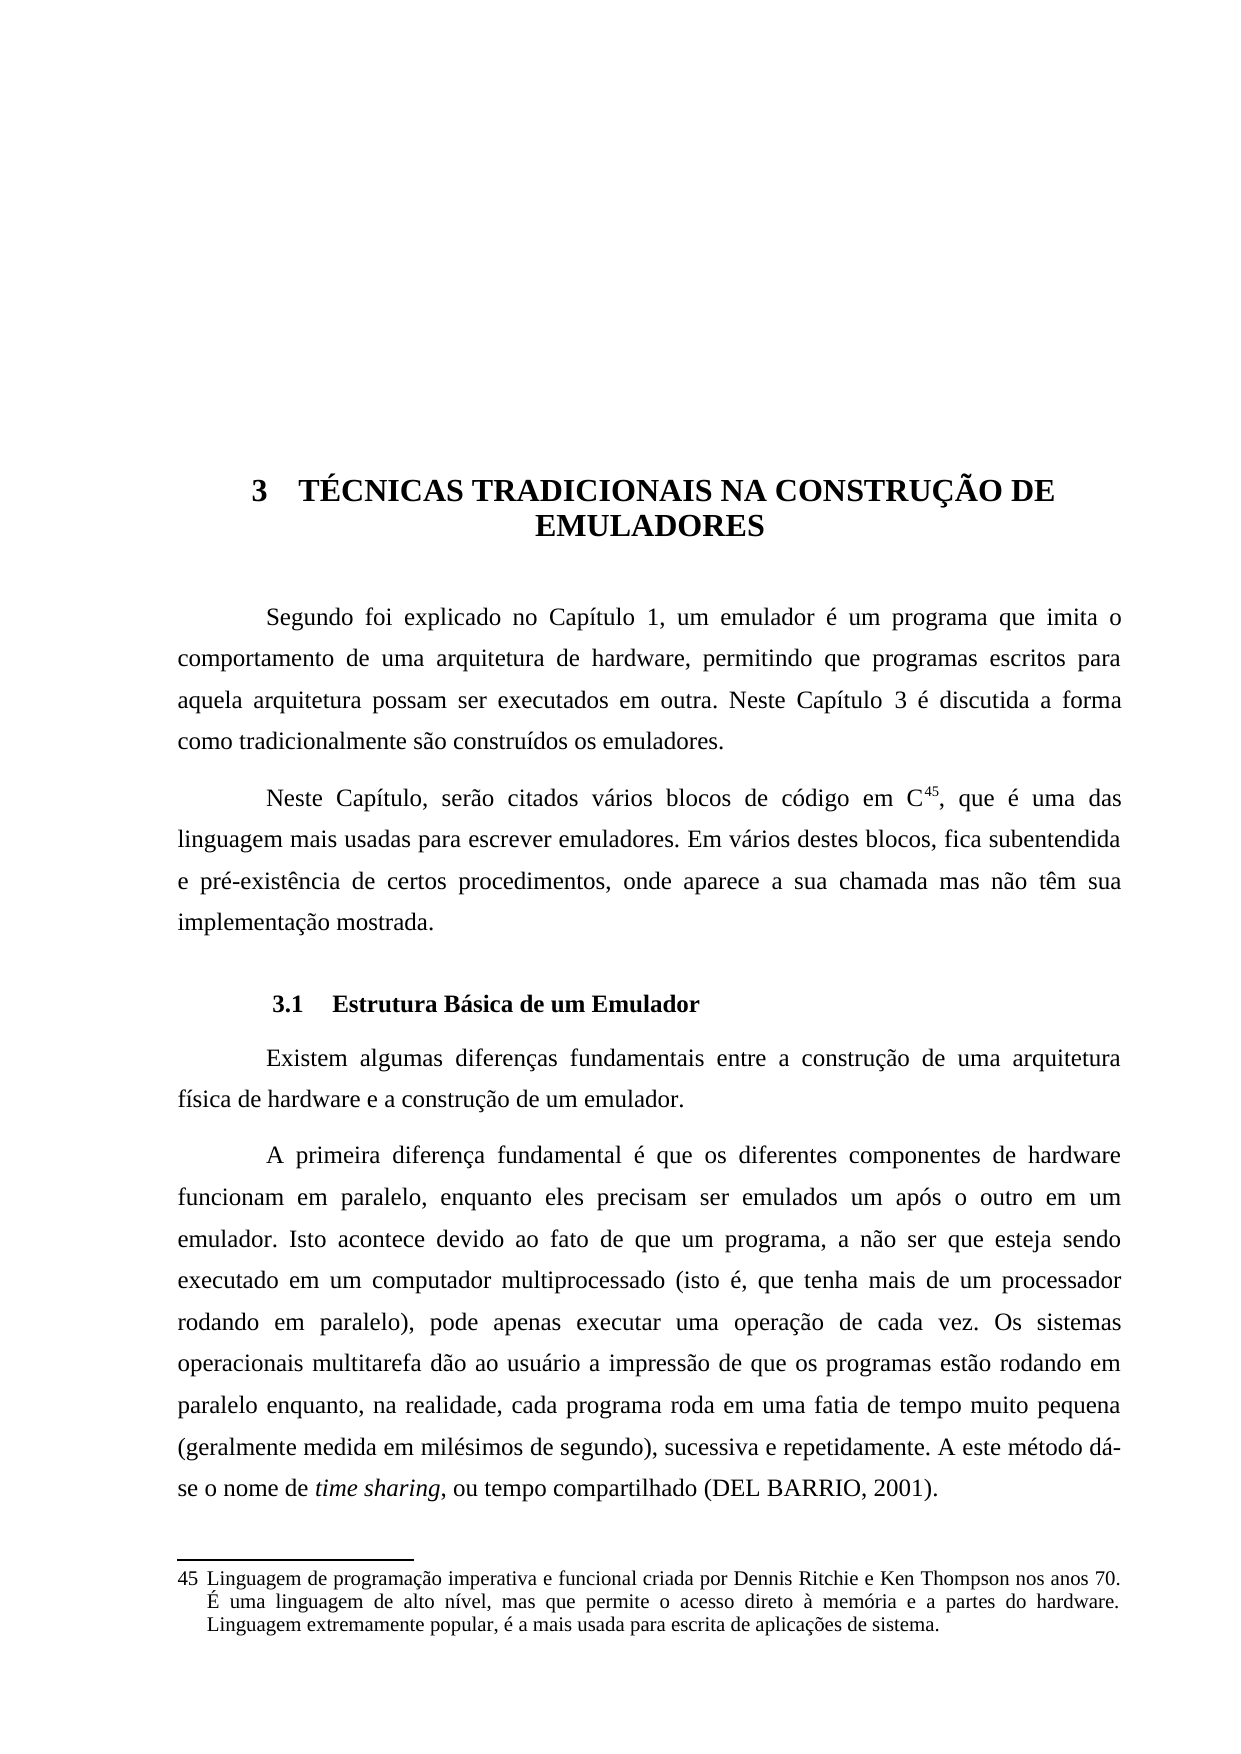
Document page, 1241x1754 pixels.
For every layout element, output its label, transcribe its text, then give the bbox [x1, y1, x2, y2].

text Neste Capítulo, serão citados vários blocos de código em C, que é uma das linguagem mais usadas para escrever emuladores. Em vários destes blocos, fica subentendida e pré-existência de certos procedimentos, onde aparece a sua chamada mas não têm sua implementação mostrada. [177, 784, 1122, 936]
subtitle Estrutura Básica de um Emulador [177, 990, 1122, 1017]
text A primeira diferença fundamental é que os diferentes componentes de hardware funcionam em paralelo, enquanto eles precisam ser emulados um após o outro em um emulador. Isto acontece devido ao fato de que um programa, a não ser que esteja sendo executado em um computador multiprocessado (isto é, que tenha mais de um processador rodando em paralelo), pode apenas executar uma operação de cada vez. Os sistemas operacionais multitarefa dão ao usuário a impressão de que os programas estão rodando em paralelo enquanto, na realidade, cada programa roda em uma fatia de tempo muito pequena (geralmente medida em milésimos de segundo), sucessiva e repetidamente. A este método dá-se o nome de time sharing, ou tempo compartilhado (DEL BARRIO, 2001). [177, 1142, 1122, 1502]
text Linguagem de programação imperativa e funcional criada por Dennis Ritchie e Ken Thompson nos anos 70. É uma linguagem de alto nível, mas que permite o acesso direto à memória e a partes do hardware. Linguagem extremamente popular, é a mais usada para escrita de aplicações de sistema. [177, 1566, 1122, 1636]
text Segundo foi explicado no Capítulo 1, um emulador é um programa que imita o comportamento de uma arquitetura de hardware, permitindo que programas escritos para aquela arquitetura possam ser executados em outra. Neste Capítulo 3 é discutida a forma como tradicionalmente são construídos os emuladores. [177, 603, 1122, 755]
text Existem algumas diferenças fundamentais entre a construção de uma arquitetura física de hardware e a construção de um emulador. [177, 1044, 1122, 1113]
subtitle Técnicas tradicionais na Construção de Emuladores [177, 472, 1122, 543]
